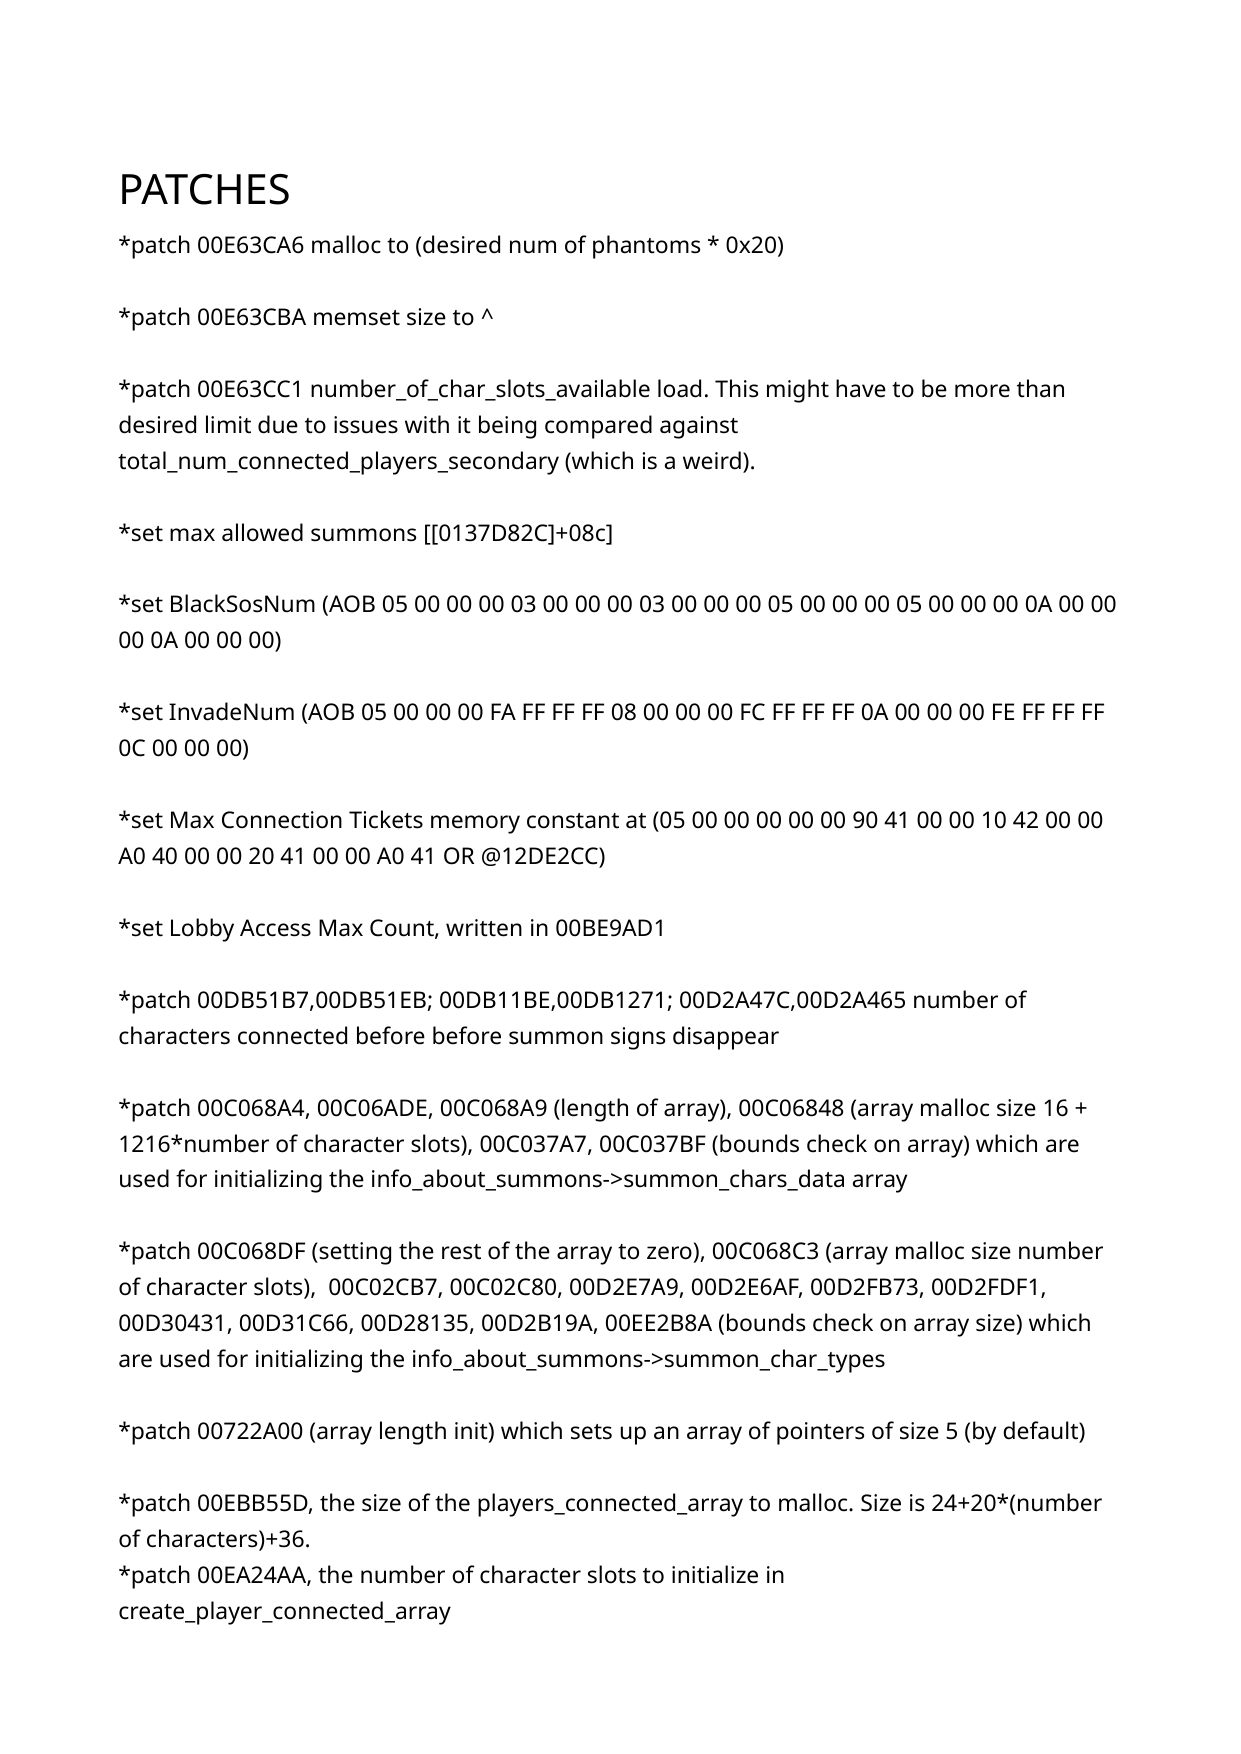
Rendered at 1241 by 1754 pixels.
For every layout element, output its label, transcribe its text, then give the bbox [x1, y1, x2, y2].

text *set Lobby Access Max Count, written in 00BE9AD1 [118, 912, 1122, 943]
text *patch 00EA24AA, the number of character slots to initialize in create_player_connected_array [118, 1559, 1122, 1626]
text *patch 00DB51B7,00DB51EB; 00DB11BE,00DB1271; 00D2A47C,00D2A465 number of characters connected before before summon signs disappear [118, 984, 1122, 1051]
text *set InvadeNum (AOB 05 00 00 00 FA FF FF FF 08 00 00 00 FC FF FF FF 0A 00 00 00 FE FF FF FF 0C 00 00 00) [118, 696, 1122, 763]
text *patch 00E63CA6 malloc to (desired num of phantoms * 0x20) [118, 229, 1122, 260]
text *patch 00E63CBA memset size to ^ [118, 301, 1122, 332]
text *patch 00C068DF (setting the rest of the array to zero), 00C068C3 (array malloc size number of character slots), 00C02CB7, 00C02C80, 00D2E7A9, 00D2E6AF, 00D2FB73, 00D2FDF1, 00D30431, 00D31C66, 00D28135, 00D2B19A, 00EE2B8A (bounds check on array size) which are used for initializing the info_about_summons->summon_char_types [118, 1235, 1122, 1374]
text *set BlackSosNum (AOB 05 00 00 00 03 00 00 00 03 00 00 00 05 00 00 00 05 00 00 00 0A 00 00 00 0A 00 00 00) [118, 588, 1122, 656]
text *patch 00E63CC1 number_of_char_slots_available load. This might have to be more than desired limit due to issues with it being compared against total_num_connected_players_secondary (which is a weird). [118, 373, 1122, 476]
text *patch 00EBB55D, the size of the players_connected_array to malloc. Size is 24+20*(number of characters)+36. [118, 1487, 1122, 1554]
text *patch 00C068A4, 00C06ADE, 00C068A9 (length of array), 00C06848 (array malloc size 16 + 1216*number of character slots), 00C037A7, 00C037BF (bounds check on array) which are used for initializing the info_about_summons->summon_chars_data array [118, 1092, 1122, 1195]
text *set Max Connection Tickets memory constant at (05 00 00 00 00 00 90 41 00 00 10 42 00 00 A0 40 00 00 20 41 00 00 A0 41 OR @12DE2CC) [118, 804, 1122, 871]
text *patch 00722A00 (array length init) which sets up an array of pointers of size 5 (by default) [118, 1415, 1122, 1446]
subtitle PATCHES [118, 160, 1122, 217]
text *set max allowed summons [[0137D82C]+08c] [118, 517, 1122, 548]
